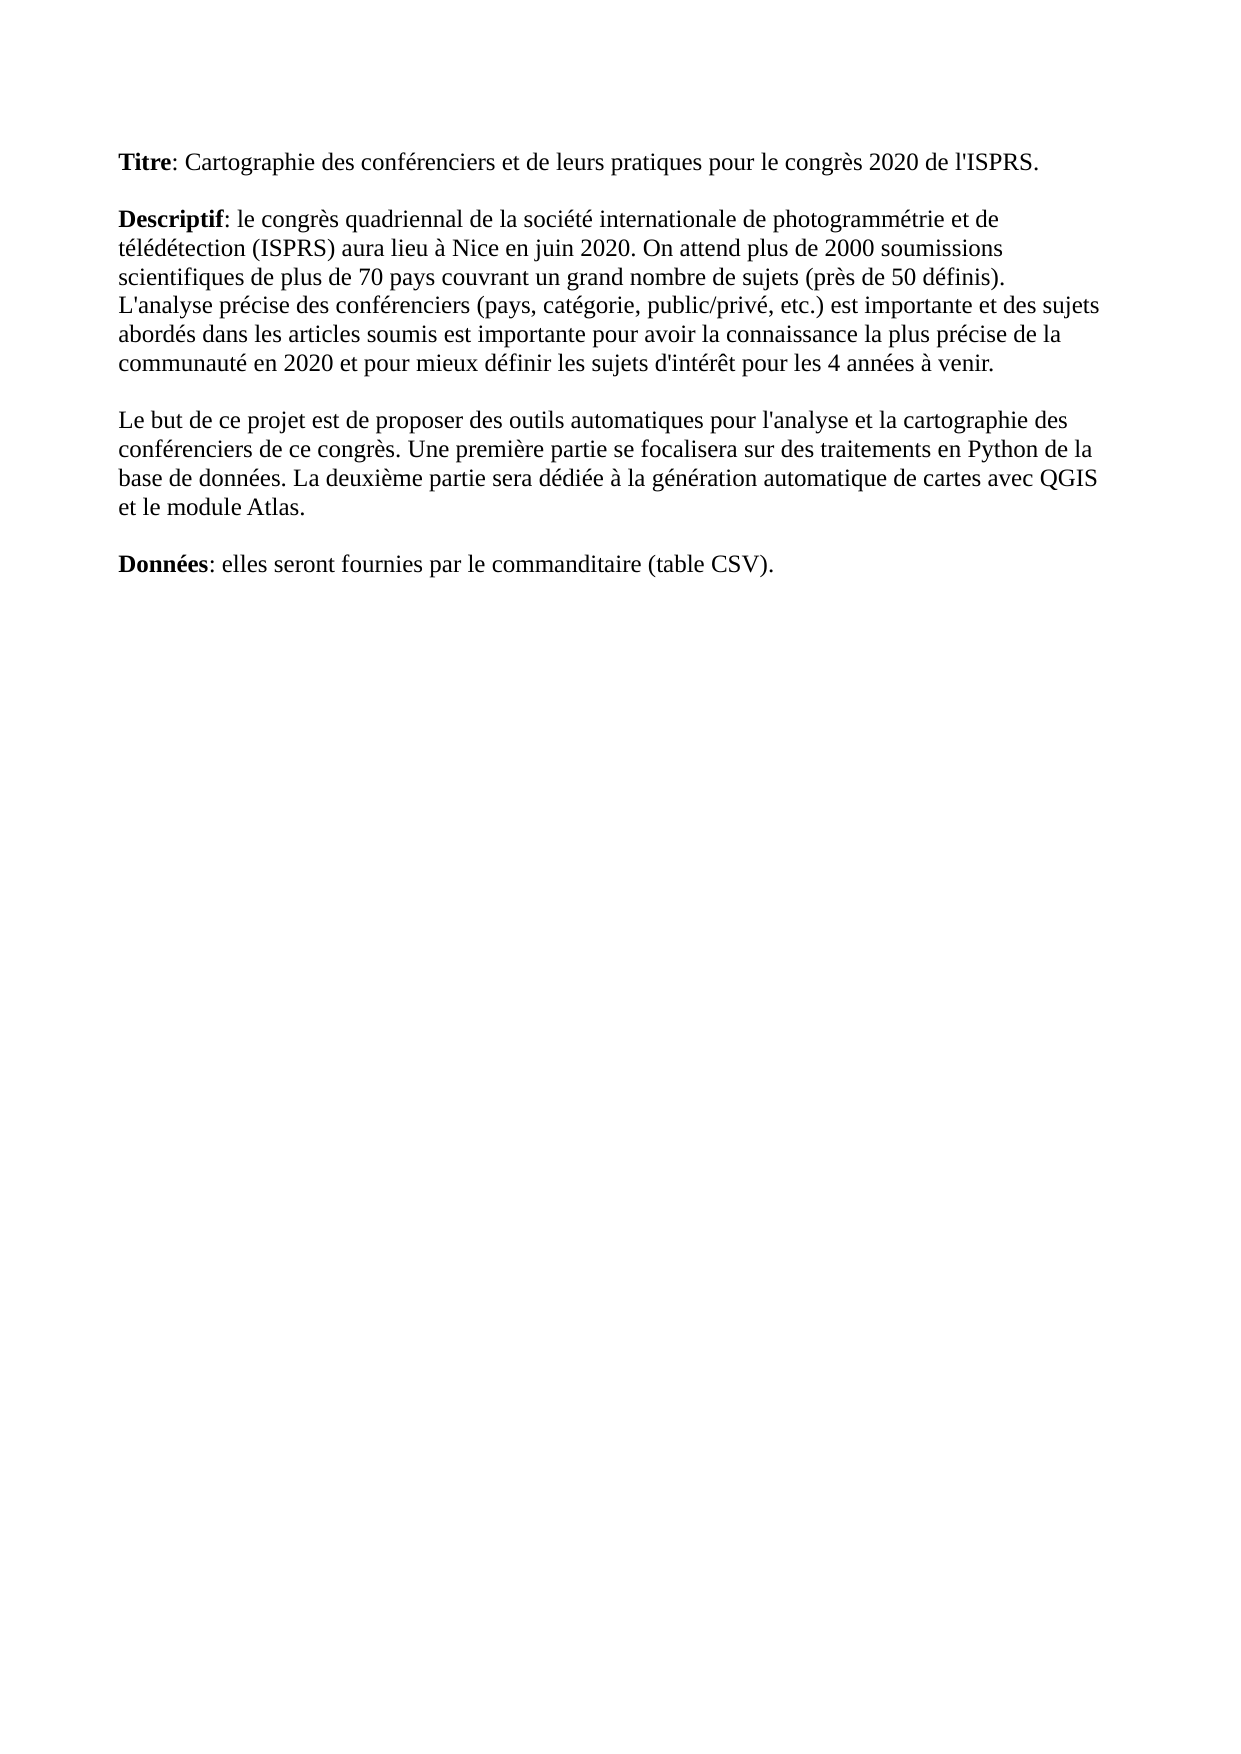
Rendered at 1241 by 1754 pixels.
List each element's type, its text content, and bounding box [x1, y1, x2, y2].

text Descriptif: le congrès quadriennal de la société internationale de photogrammétrie et de télédétection (ISPRS) aura lieu à Nice en juin 2020. On attend plus de 2000 soumissions scientifiques de plus de 70 pays couvrant un grand nombre de sujets (près de 50 définis). [118, 204, 1122, 291]
text Le but de ce projet est de proposer des outils automatiques pour l'analyse et la cartographie des conférenciers de ce congrès. Une première partie se focalisera sur des traitements en Python de la base de données. La deuxième partie sera dédiée à la génération automatique de cartes avec QGIS et le module Atlas. [118, 406, 1122, 521]
text L'analyse précise des conférenciers (pays, catégorie, public/privé, etc.) est importante et des sujets abordés dans les articles soumis est importante pour avoir la connaissance la plus précise de la communauté en 2020 et pour mieux définir les sujets d'intérêt pour les 4 années à venir. [118, 291, 1122, 377]
text Données: elles seront fournies par le commanditaire (table CSV). [118, 549, 1122, 578]
text Titre: Cartographie des conférenciers et de leurs pratiques pour le congrès 2020 de l'ISPRS. [118, 147, 1122, 176]
